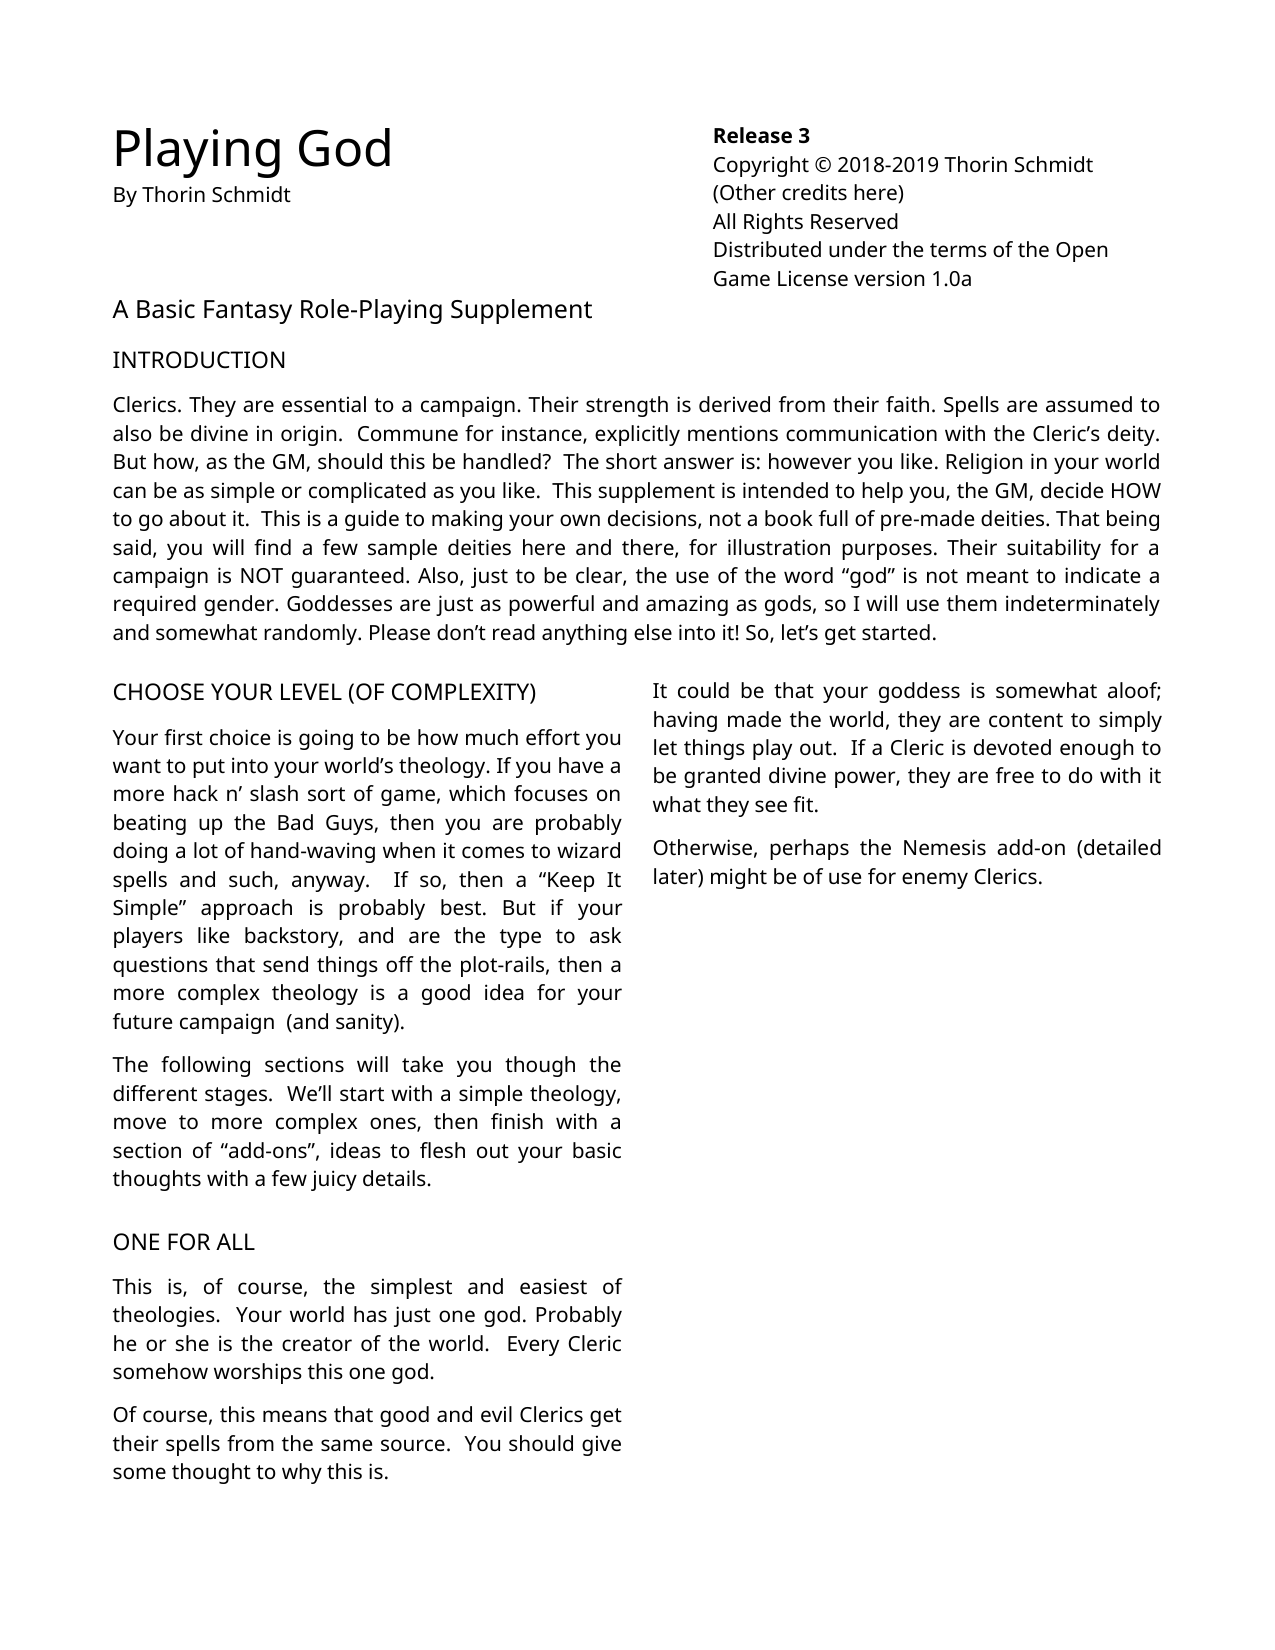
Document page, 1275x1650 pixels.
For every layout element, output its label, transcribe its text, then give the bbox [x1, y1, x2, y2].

text Otherwise, perhaps the Nemesis add-on (detailed later) might be of use for enemy Clerics. [652, 833, 1162, 890]
table_header Release 3 Copyright © 2018-2019 Thorin Schmidt (Other credits here) All Rights Reserved Distributed under the terms of the Open Game License version 1.0a [713, 113, 1162, 292]
text This is, of course, the simplest and easiest of theologies. Your world has just one god. Probably he or she is the creator of the world. Every Cleric somehow worships this one god. [112, 1272, 622, 1386]
text The following sections will take you though the different stages. We’ll start with a simple theology, move to more complex ones, then finish with a section of “add-ons”, ideas to flesh out your basic thoughts with a few juicy details. [112, 1050, 622, 1193]
text Your first choice is going to be how much effort you want to put into your world’s theology. If you have a more hack n’ slash sort of game, which focuses on beating up the Bad Guys, then you are probably doing a lot of hand-waving when it comes to wizard spells and such, anyway. If so, then a “Keep It Simple” approach is probably best. But if your players like backstory, and are the type to ask questions that send things off the plot-rails, then a more complex theology is a good idea for your future campaign (and sanity). [112, 723, 622, 1035]
text Clerics. They are essential to a campaign. Their strength is derived from their faith. Spells are assumed to also be divine in origin. Commune for instance, explicitly mentions communication with the Cleric’s deity. But how, as the GM, should this be handled? The short answer is: however you like. Religion in your world can be as simple or complicated as you like. This supplement is intended to help you, the GM, decide HOW to go about it. This is a guide to making your own decisions, not a book full of pre-made deities. That being said, you will find a few sample deities here and there, for illustration purposes. Their suitability for a campaign is NOT guaranteed. Also, just to be clear, the use of the word “god” is not meant to indicate a required gender. Goddesses are just as powerful and amazing as gods, so I will use them indeterminately and somewhat randomly. Please don’t read anything else into it! So, let’s get started. [112, 390, 1162, 646]
table_cell A Basic Fantasy Role-Playing Supplement [113, 292, 1162, 326]
table_header Playing God By Thorin Schmidt [113, 113, 713, 292]
text It could be that your goddess is somewhat aloof; having made the world, they are content to simply let things play out. If a Cleric is devoted enough to be granted divine power, they are free to do with it what they see fit. [652, 676, 1162, 818]
subtitle CHOOSE YOUR LEVEL (OF COMPLEXITY) [112, 676, 622, 708]
subtitle ONE FOR ALL [112, 1226, 622, 1257]
text Of course, this means that good and evil Clerics get their spells from the same source. You should give some thought to why this is. [112, 1401, 622, 1486]
subtitle INTRODUCTION [112, 344, 1162, 375]
